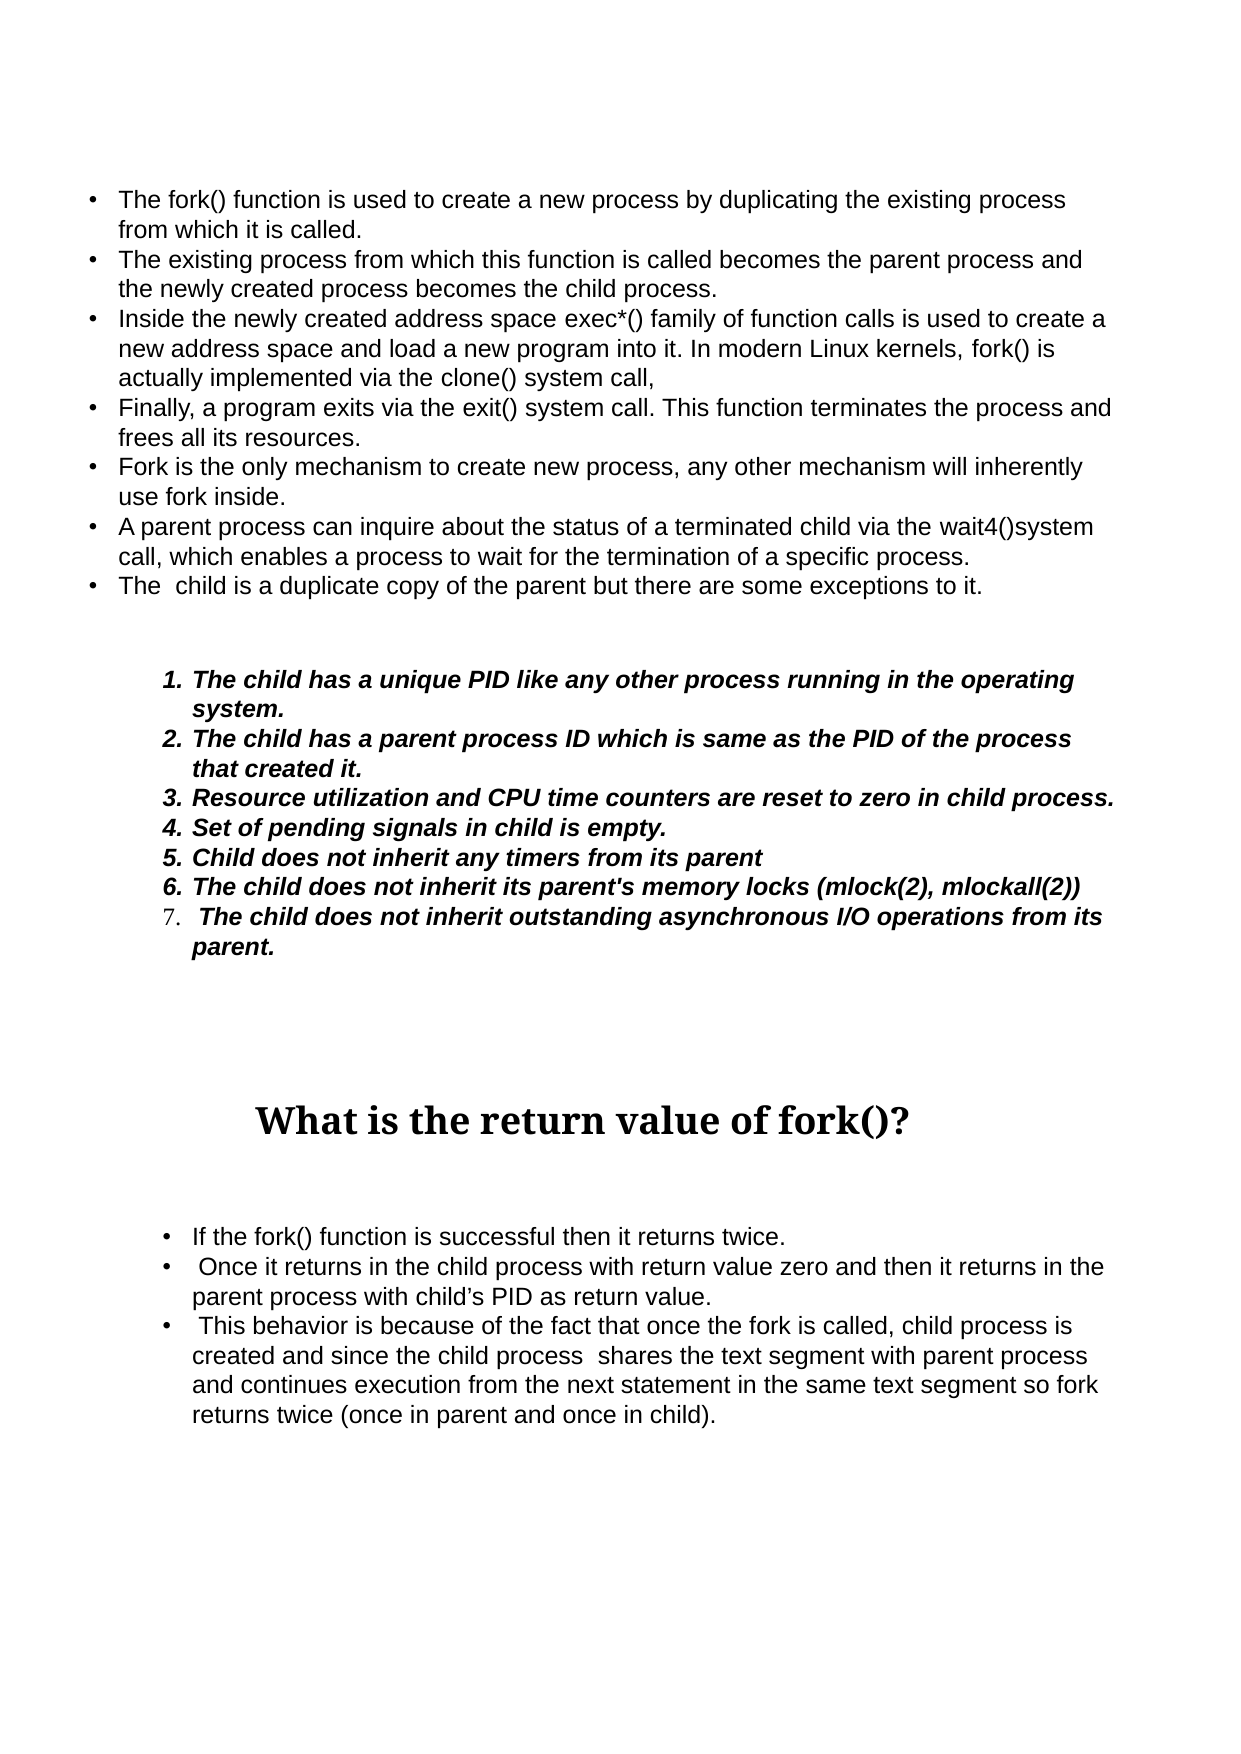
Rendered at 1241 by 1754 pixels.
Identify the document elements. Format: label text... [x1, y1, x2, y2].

list This behavior is because of the fact that once the fork is called, child process is created and since the child process shares the text segment with parent process and continues execution from the next statement in the same text segment so fork returns twice (once in parent and once in child). [162, 1310, 1122, 1429]
list Resource utilization and CPU time counters are reset to zero in child process. [162, 782, 1122, 812]
list A parent process can inquire about the status of a terminated child via the wait4()system call, which enables a process to wait for the termination of a specific process. [118, 511, 1122, 570]
list Inside the newly created address space exec*() family of function calls is used to create a new address space and load a new program into it. In modern Linux kernels, fork() is actually implemented via the clone() system call, [118, 303, 1122, 392]
list The child does not inherit its parent's memory locks (mlock(2), mlockall(2)) [162, 871, 1122, 901]
list The existing process from which this function is called becomes the parent process and the newly created process becomes the child process. [118, 244, 1122, 303]
list Once it returns in the child process with return value zero and then it returns in the parent process with child’s PID as return value. [162, 1251, 1122, 1310]
list Child does not inherit any timers from its parent [162, 842, 1122, 871]
list If the fork() function is successful then it returns twice. [162, 1221, 1122, 1251]
list The child has a parent process ID which is same as the PID of the process that created it. [162, 723, 1122, 782]
list The child is a duplicate copy of the parent but there are some exceptions to it. [118, 570, 1122, 600]
list Fork is the only mechanism to create new process, any other mechanism will inherently use fork inside. [118, 452, 1122, 511]
list The child does not inherit outstanding asynchronous I/O operations from its parent. [162, 901, 1122, 961]
list The child has a unique PID like any other process running in the operating system. [162, 664, 1122, 723]
list Finally, a program exits via the exit() system call. This function terminates the process and frees all its resources. [118, 392, 1122, 452]
list Set of pending signals in child is empty. [162, 812, 1122, 842]
text What is the return value of fork()? [118, 975, 1122, 1145]
list The fork() function is used to create a new process by duplicating the existing process from which it is called. [118, 184, 1122, 244]
